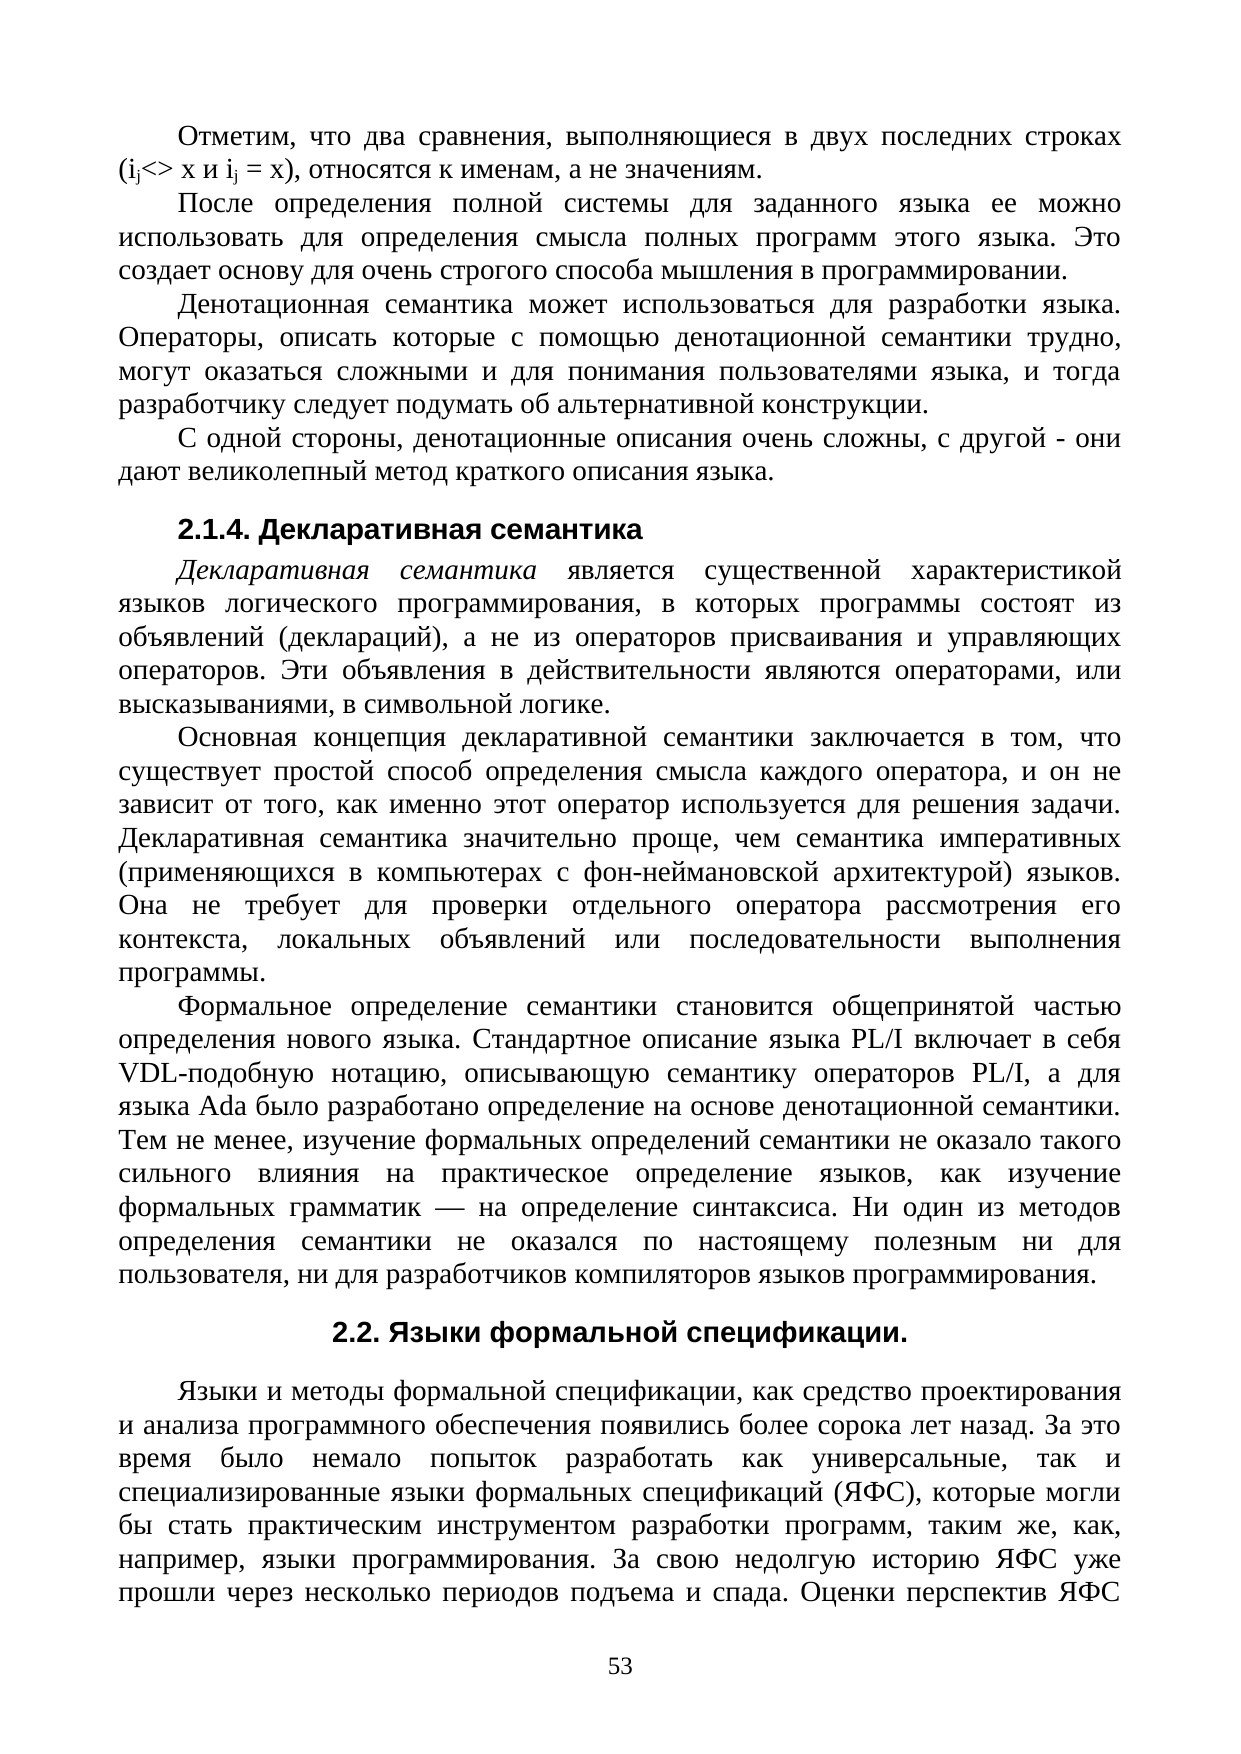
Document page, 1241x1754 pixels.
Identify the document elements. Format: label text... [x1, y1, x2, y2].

text Языки и методы формальной спецификации, как средство проектирования и анализа программного обеспечения появились более сорока лет назад. За это время было немало попыток разработать как универсальные, так и специализированные языки формальных спецификаций (ЯФС), которые могли бы стать практическим инструментом разработки программ, таким же, как, например, языки программирования. За свою недолгую историю ЯФС уже прошли через несколько периодов подъема и спада. Оценки перспектив ЯФС [118, 1373, 1122, 1608]
text Отметим, что два сравнения, выполняющиеся в двух последних строках (ij<> x и ij = х), относятся к именам, а не значениям. [118, 118, 1122, 185]
text Основная концепция декларативной семантики заключается в том, что существует простой способ определения смысла каждого оператора, и он не зависит от того, как именно этот оператор используется для решения задачи. Декларативная семантика значительно проще, чем семантика императивных (применяющихся в компьютерах с фон-неймановской архитектурой) языков. Она не требует для проверки отдельного оператора рассмотрения его контекста, локальных объявлений или последовательности выполнения программы. [118, 719, 1122, 988]
text С одной стороны, денотационные описания очень сложны, с другой - они дают великолепный метод краткого описания языка. [118, 420, 1122, 487]
text Формальное определение семантики становится общепринятой частью определения нового языка. Стандартное описание языка PL/I включает в себя VDL-подобную нотацию, описывающую семантику операторов PL/I, а для языка Ada было разработано определение на основе денотационной семантики. Тем не менее, изучение формальных определений семантики не оказало такого сильного влияния на практическое определение языков, как изучение формальных грамматик — на определение синтаксиса. Ни один из методов определения семантики не оказался по настоящему полезным ни для пользователя, ни для разработчиков компиляторов языков программирования. [118, 988, 1122, 1290]
subtitle 2.2. Языки формальной спецификации. [118, 1315, 1122, 1348]
text Денотационная семантика может использоваться для разработки языка. Операторы, описать которые с помощью денотационной семантики трудно, могут оказаться сложными и для понимания пользователями языка, и тогда разработчику следует подумать об альтернативной конструкции. [118, 286, 1122, 420]
text После определения полной системы для заданного языка ее можно использовать для определения смысла полных программ этого языка. Это создает основу для очень строгого способа мышления в программировании. [118, 185, 1122, 286]
subtitle 2.1.4. Декларативная семантика [118, 512, 1122, 546]
text Декларативная семантика является существенной характеристикой языков логического программирования, в которых программы состоят из объявлений (деклараций), а не из операторов присваивания и управляющих операторов. Эти объявления в действительности являются операторами, или высказываниями, в символьной логике. [118, 552, 1122, 719]
